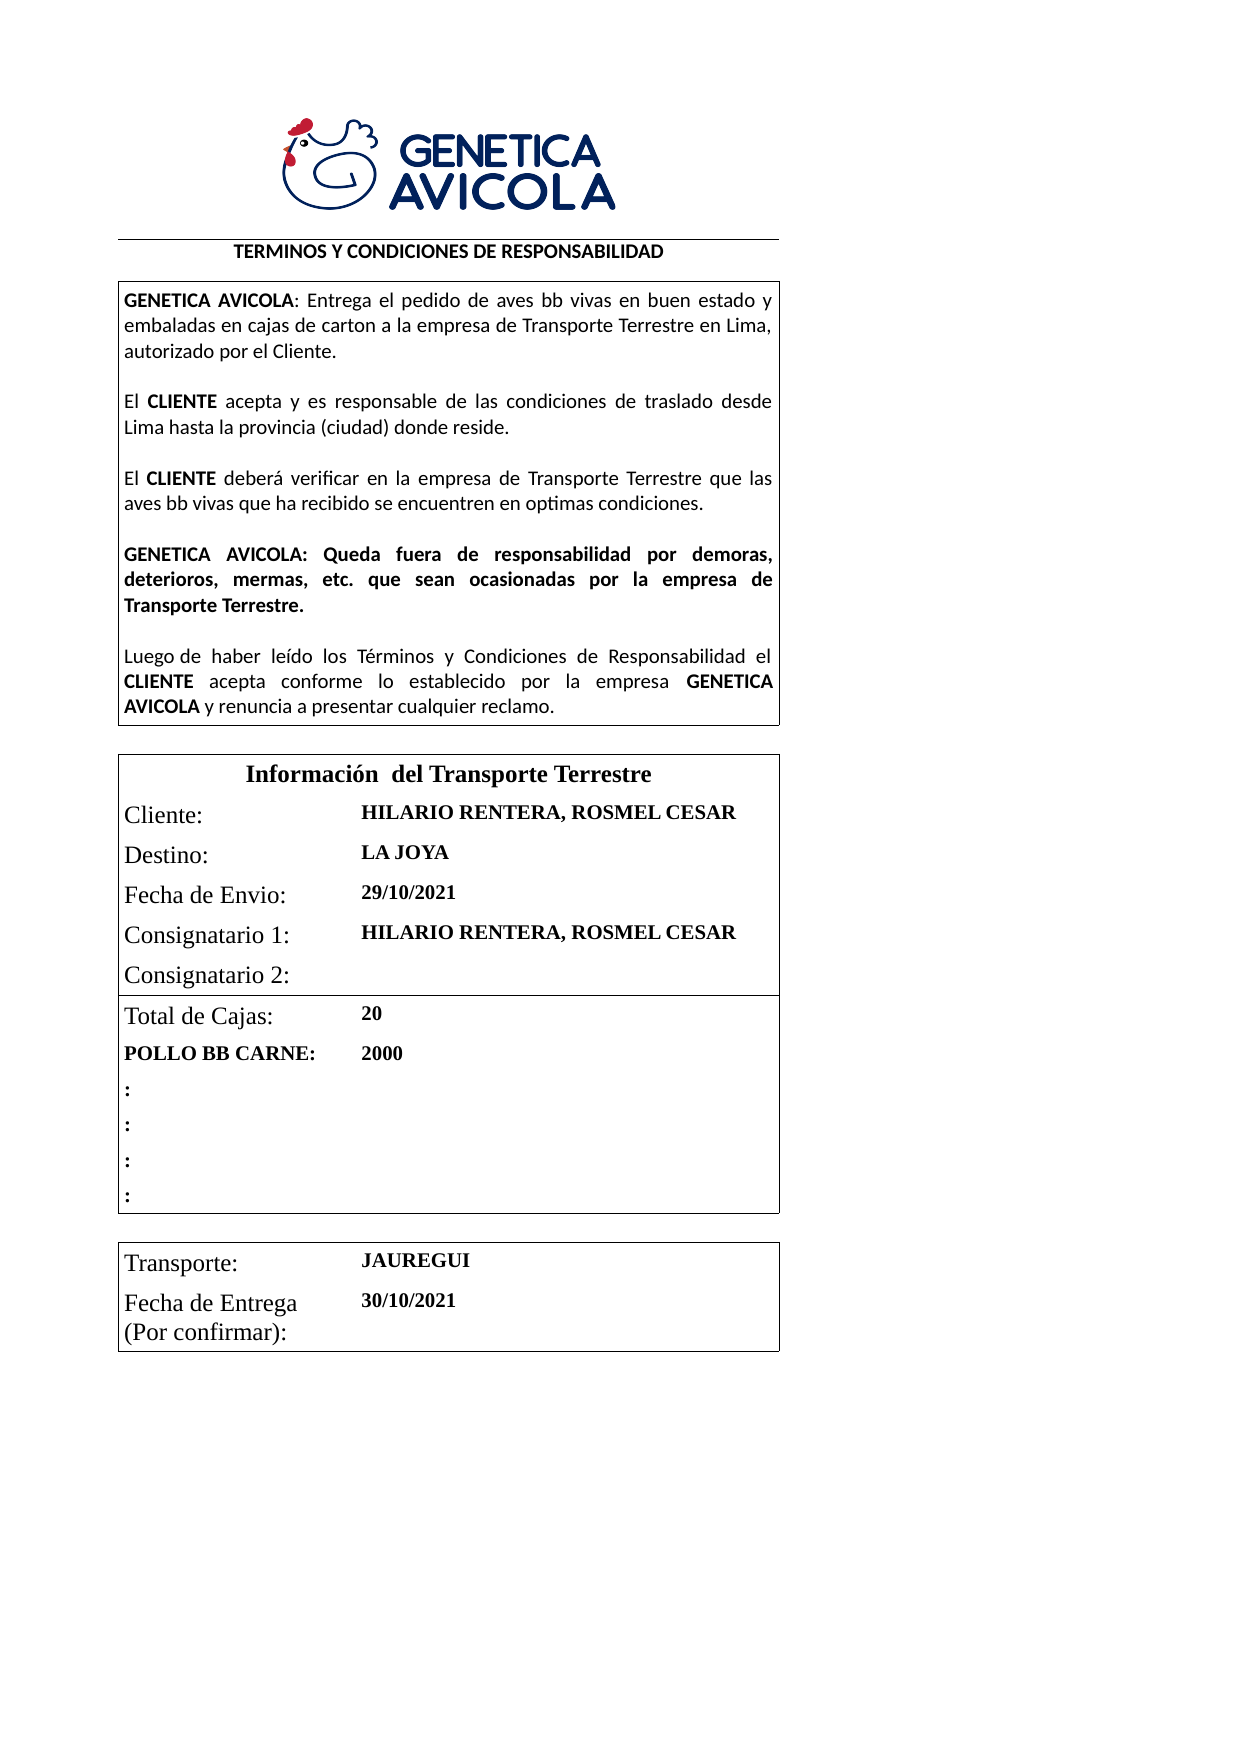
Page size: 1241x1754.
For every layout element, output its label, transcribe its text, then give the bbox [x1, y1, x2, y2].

table_cell Total de Cajas: [119, 996, 356, 1035]
table_cell Consignatario 1: [119, 915, 356, 955]
table_cell [356, 1106, 779, 1142]
table_cell Fecha de Envio: [119, 874, 356, 914]
table_cell 20 [356, 996, 779, 1035]
table_header TERMINOS Y CONDICIONES DE RESPONSABILIDAD [118, 240, 779, 281]
table_cell Fecha de Entrega (Por confirmar): [119, 1282, 356, 1351]
table_cell [356, 1178, 779, 1213]
table_cell Transporte: [119, 1243, 356, 1282]
table_cell [356, 1071, 779, 1106]
table_cell HILARIO RENTERA, ROSMEL CESAR [356, 794, 779, 834]
table_cell POLLO BB CARNE: [119, 1035, 356, 1071]
table_cell Consignatario 2: [119, 955, 356, 995]
table_cell 29/10/2021 [356, 874, 779, 914]
table_cell [118, 1214, 356, 1242]
table_cell : [119, 1142, 356, 1177]
table_cell [356, 1214, 779, 1242]
table_cell : [119, 1178, 356, 1213]
table_cell GENETICA AVICOLA: Entrega el pedido de aves bb vivas en buen estado y embaladas en cajas de carton a la empresa de Transporte Terrestre en Lima, autorizado por el Cliente. El CLIENTE acepta y es responsable de las condiciones de traslado desde Lima hasta la provincia (ciudad) donde reside. El CLIENTE deberá verificar en la empresa de Transporte Terrestre que las aves bb vivas que ha recibido se encuentren en optimas condiciones. GENETICA AVICOLA: Queda fuera de responsabilidad por demoras, deterioros, mermas, etc. que sean ocasionadas por la empresa de Transporte Terrestre. Luego de haber leído los Términos y Condiciones de Responsabilidad el CLIENTE acepta conforme lo establecido por la empresa GENETICA AVICOLA y renuncia a presentar cualquier reclamo. [119, 282, 779, 725]
table_cell : [119, 1106, 356, 1142]
table_cell Cliente: [119, 794, 356, 834]
table_cell HILARIO RENTERA, ROSMEL CESAR [356, 915, 779, 955]
table_cell 2000 [356, 1035, 779, 1071]
table_cell [356, 1142, 779, 1177]
table_cell Destino: [119, 834, 356, 874]
table_cell JAUREGUI [356, 1243, 779, 1282]
table_cell : [119, 1071, 356, 1106]
table_cell LA JOYA [356, 834, 779, 874]
table_cell [356, 955, 779, 995]
table_cell 30/10/2021 [356, 1282, 779, 1351]
picture [282, 118, 616, 210]
table_header Información del Transporte Terrestre [119, 755, 779, 794]
